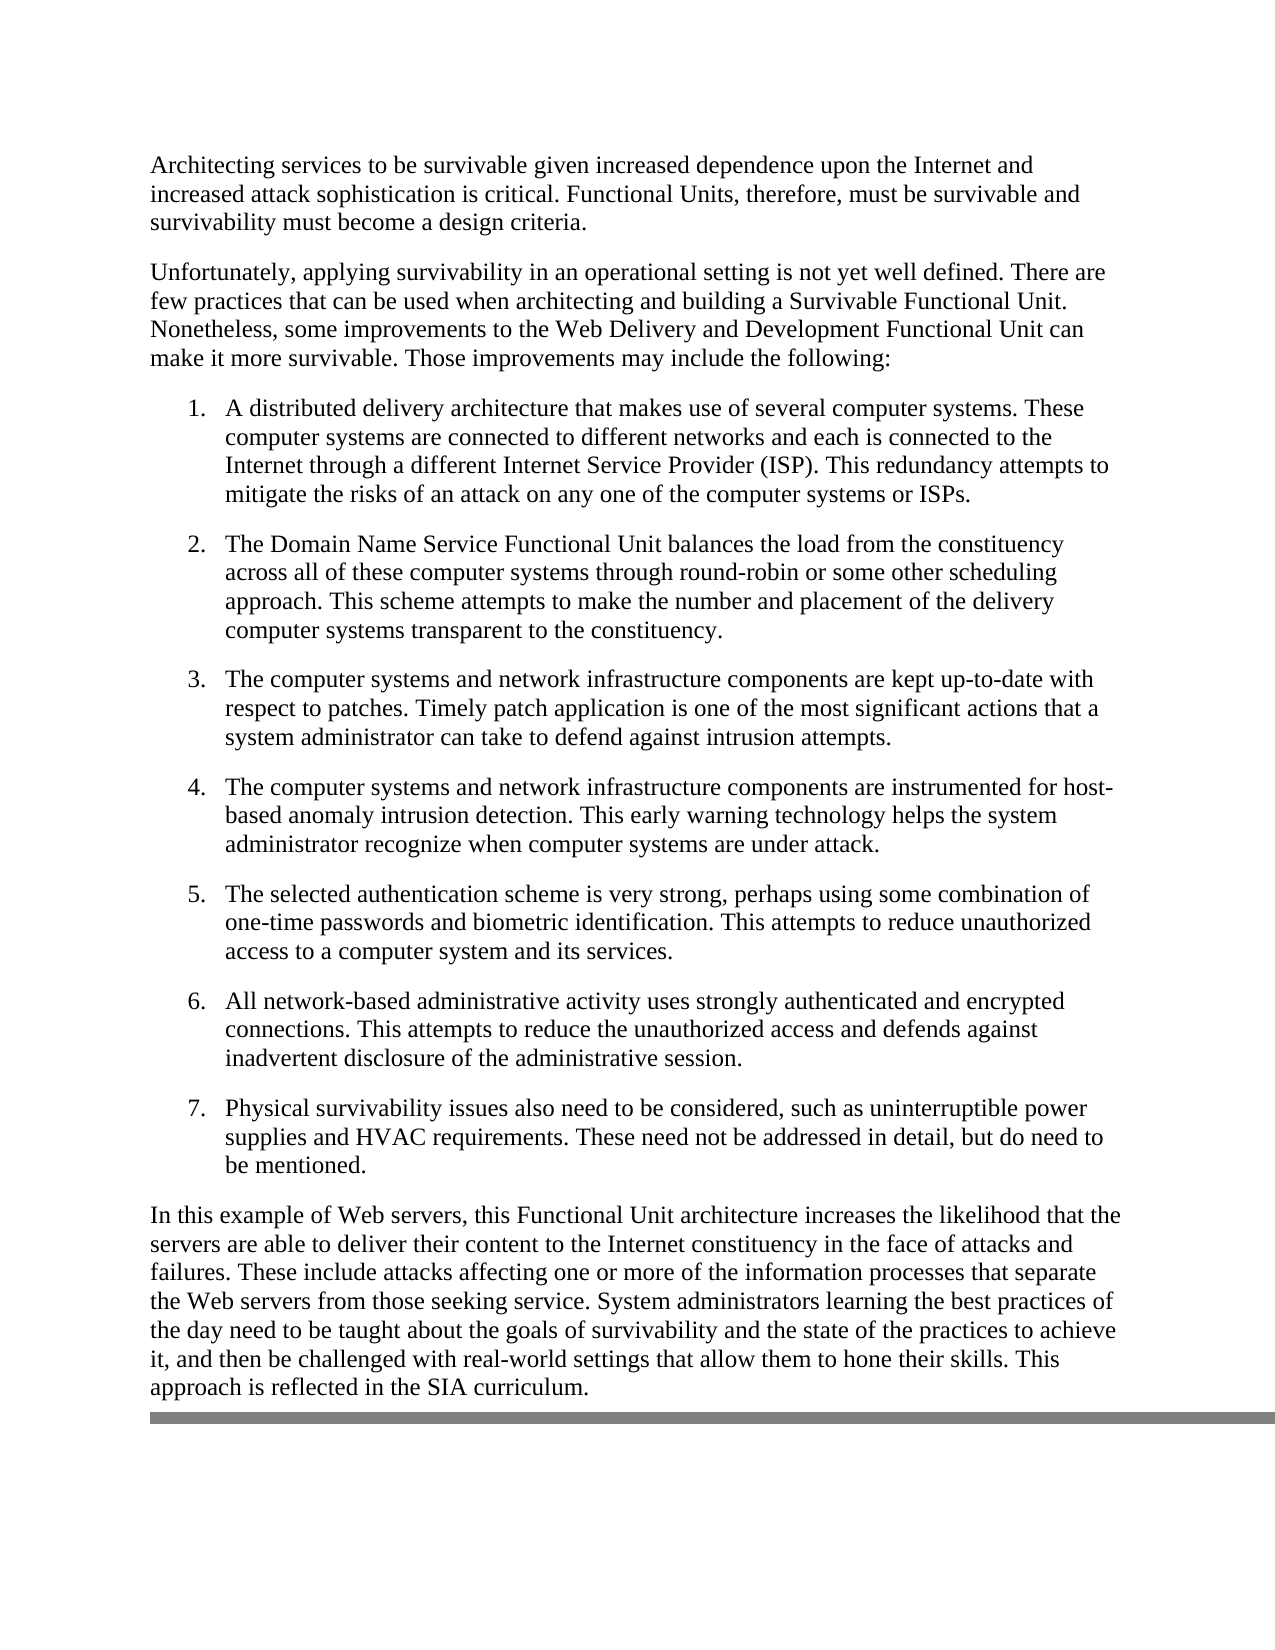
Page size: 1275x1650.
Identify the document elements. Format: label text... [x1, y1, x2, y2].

list The computer systems and network infrastructure components are instrumented for host-based anomaly intrusion detection. This early warning technology helps the system administrator recognize when computer systems are under attack. [187, 772, 1125, 858]
text In this example of Web servers, this Functional Unit architecture increases the likelihood that the servers are able to deliver their content to the Internet constituency in the face of attacks and failures. These include attacks affecting one or more of the information processes that separate the Web servers from those seeking service. System administrators learning the best practices of the day need to be taught about the goals of survivability and the state of the practices to achieve it, and then be challenged with real-world settings that allow them to hone their skills. This approach is reflected in the SIA curriculum. [150, 1200, 1125, 1401]
text Unfortunately, applying survivability in an operational setting is not yet well defined. There are few practices that can be used when architecting and building a Survivable Functional Unit. Nonetheless, some improvements to the Web Delivery and Development Functional Unit can make it more survivable. Those improvements may include the following: [150, 257, 1125, 372]
list The computer systems and network infrastructure components are kept up-to-date with respect to patches. Timely patch application is one of the most significant actions that a system administrator can take to defend against intrusion attempts. [187, 664, 1125, 751]
text Architecting services to be survivable given increased dependence upon the Internet and increased attack sophistication is critical. Functional Units, therefore, must be survivable and survivability must become a design criteria. [150, 150, 1125, 236]
list All network-based administrative activity uses strongly authenticated and encrypted connections. This attempts to reduce the unauthorized access and defends against inadvertent disclosure of the administrative session. [187, 986, 1125, 1072]
list The Domain Name Service Functional Unit balances the load from the constituency across all of these computer systems through round-robin or some other scheduling approach. This scheme attempts to make the number and placement of the delivery computer systems transparent to the constituency. [187, 529, 1125, 644]
list Physical survivability issues also need to be considered, such as uninterruptible power supplies and HVAC requirements. These need not be addressed in detail, but do need to be mentioned. [187, 1093, 1125, 1179]
list A distributed delivery architecture that makes use of several computer systems. These computer systems are connected to different networks and each is connected to the Internet through a different Internet Service Provider (ISP). This redundancy attempts to mitigate the risks of an attack on any one of the computer systems or ISPs. [187, 393, 1125, 508]
list The selected authentication scheme is very strong, perhaps using some combination of one-time passwords and biometric identification. This attempts to reduce unauthorized access to a computer system and its services. [187, 879, 1125, 965]
